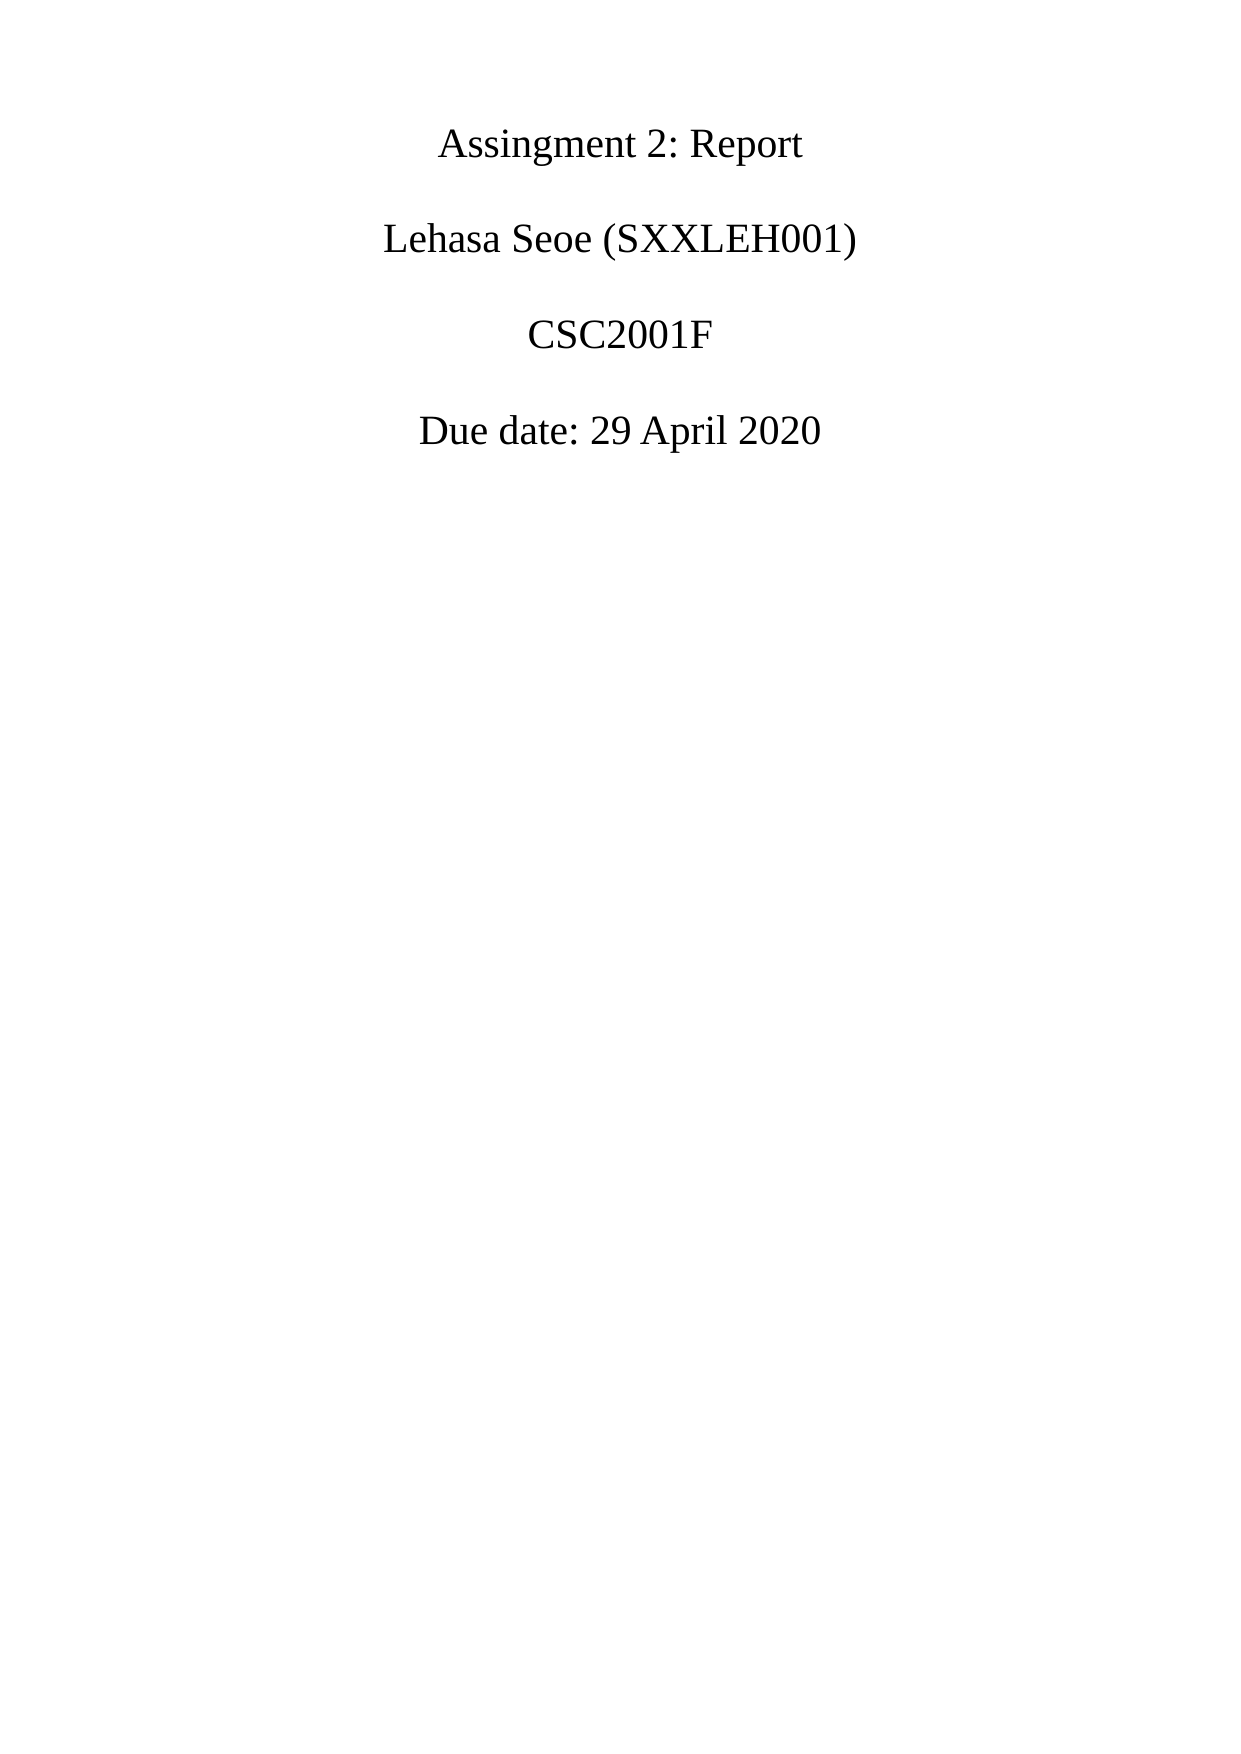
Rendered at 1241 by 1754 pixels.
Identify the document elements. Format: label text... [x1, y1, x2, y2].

text Lehasa Seoe (SXXLEH001) [118, 214, 1122, 262]
text Assingment 2: Report [118, 118, 1122, 166]
text Due date: 29 April 2020 [118, 406, 1122, 453]
text CSC2001F [118, 310, 1122, 358]
